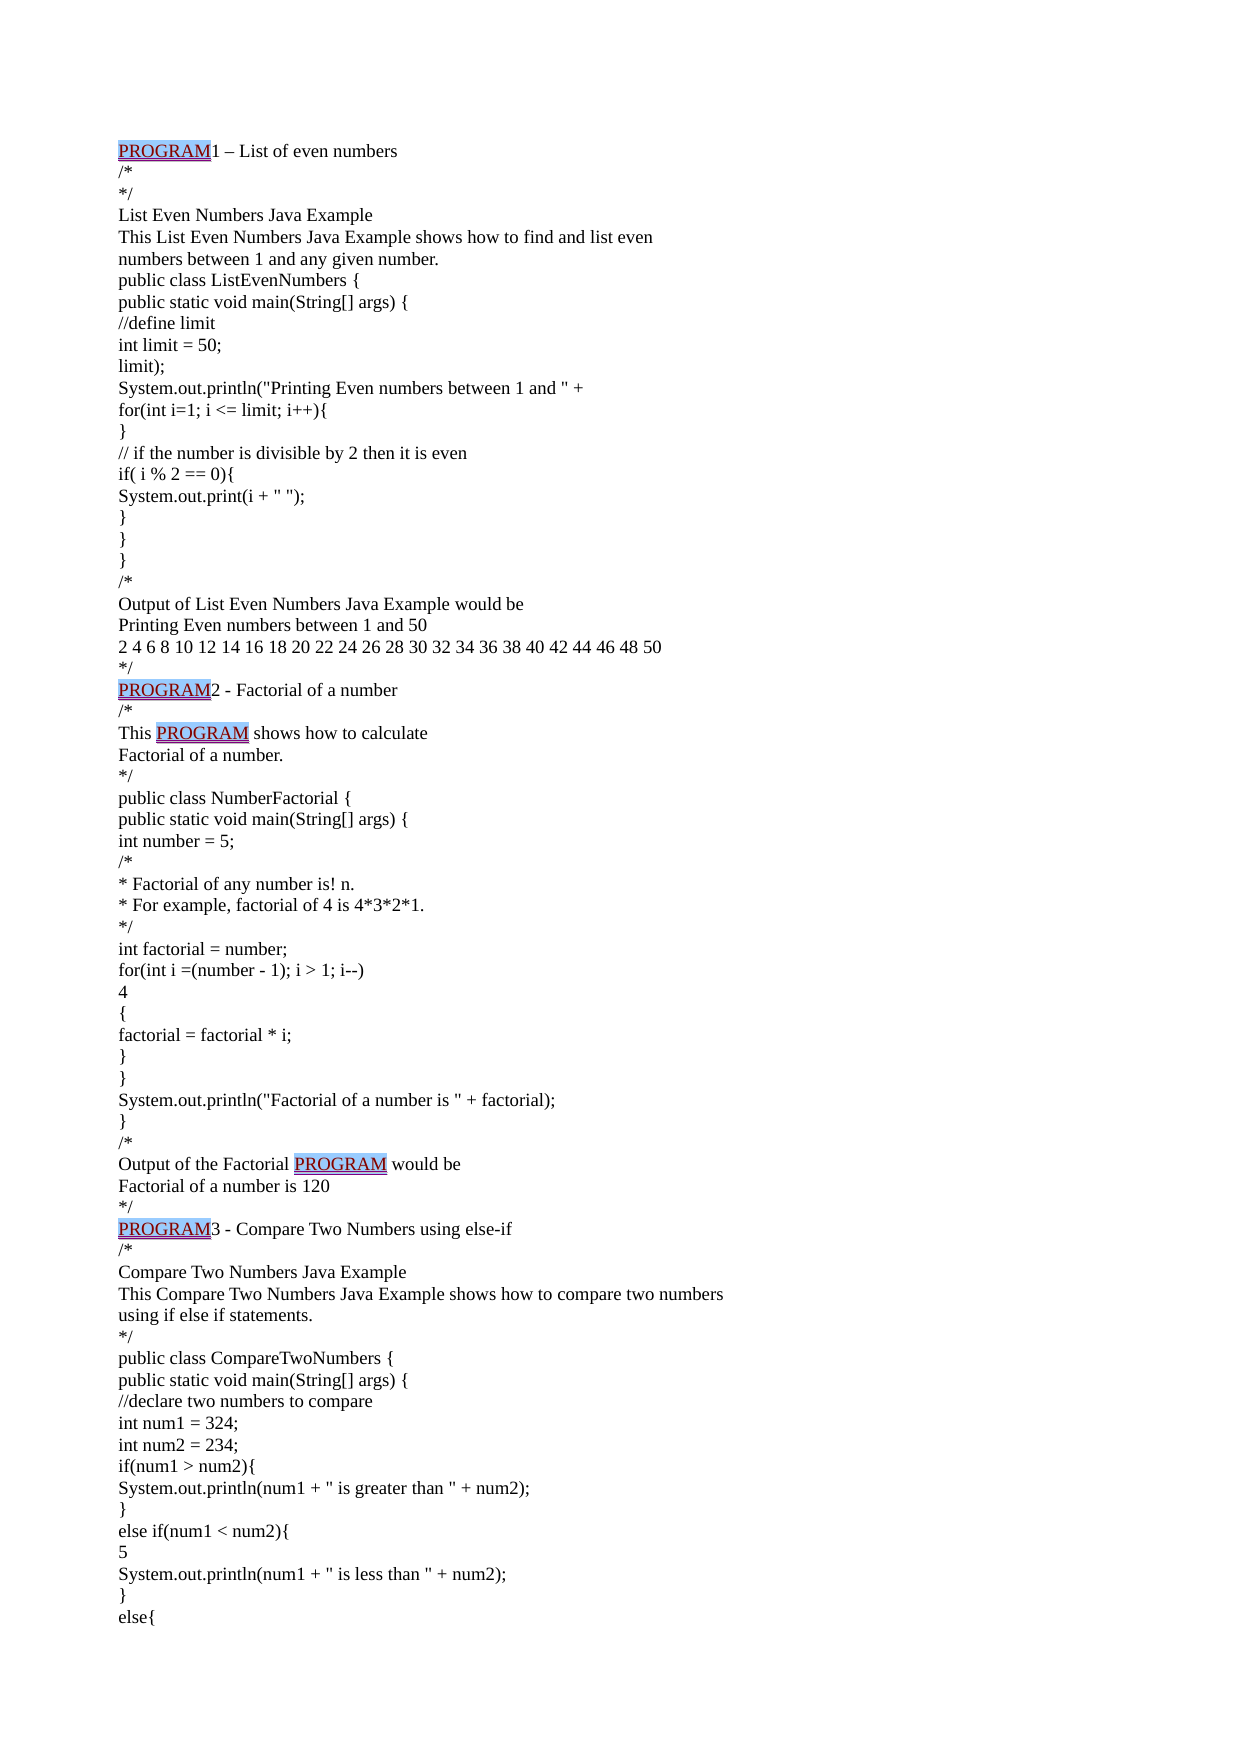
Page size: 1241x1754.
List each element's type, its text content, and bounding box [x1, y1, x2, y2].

text program3 - Compare Two Numbers using else-if [118, 1218, 1119, 1239]
text int limit = 50; [118, 334, 1122, 355]
text */ [118, 183, 1122, 204]
text System.out.println("Printing Even numbers between 1 and " + [118, 377, 1122, 398]
text System.out.print(i + " "); [118, 485, 1122, 506]
text */ [118, 657, 1122, 679]
text 4 [118, 981, 1122, 1002]
text } [118, 1498, 1122, 1520]
text This program shows how to calculate [118, 722, 1119, 743]
text /* [118, 1132, 1122, 1153]
text System.out.println(num1 + " is less than " + num2); [118, 1563, 1122, 1584]
text Printing Even numbers between 1 and 50 [118, 614, 1122, 636]
text { [118, 1002, 1122, 1024]
text /* [118, 571, 1122, 592]
text int num1 = 324; [118, 1412, 1122, 1433]
text /* [118, 851, 1122, 873]
text } [118, 1110, 1122, 1132]
text else{ [118, 1606, 1122, 1627]
text if( i % 2 == 0){ [118, 463, 1122, 485]
text This Compare Two Numbers Java Example shows how to compare two numbers [118, 1282, 1122, 1304]
text // if the number is divisible by 2 then it is even [118, 442, 1122, 463]
text */ [118, 1326, 1122, 1347]
text /* [118, 700, 1122, 722]
text numbers between 1 and any given number. [118, 247, 1122, 269]
text int number = 5; [118, 830, 1122, 851]
text using if else if statements. [118, 1304, 1122, 1326]
text } [118, 1584, 1122, 1606]
text public static void main(String[] args) { [118, 1369, 1122, 1390]
text limit); [118, 355, 1122, 377]
text else if(num1 < num2){ [118, 1520, 1122, 1541]
text */ [118, 1196, 1122, 1218]
text public class CompareTwoNumbers { [118, 1347, 1122, 1369]
text public static void main(String[] args) { [118, 808, 1122, 830]
text 5 [118, 1541, 1122, 1563]
text This List Even Numbers Java Example shows how to find and list even [118, 226, 1122, 247]
text } [118, 528, 1122, 549]
text int factorial = number; [118, 937, 1122, 959]
text } [118, 1045, 1122, 1067]
text public class NumberFactorial { [118, 787, 1122, 808]
text if(num1 > num2){ [118, 1455, 1122, 1477]
text Compare Two Numbers Java Example [118, 1261, 1122, 1282]
text /* [118, 161, 1122, 183]
text System.out.println("Factorial of a number is " + factorial); [118, 1088, 1122, 1110]
text for(int i=1; i <= limit; i++){ [118, 398, 1122, 420]
text * Factorial of any number is! n. [118, 873, 1122, 894]
text //define limit [118, 312, 1122, 334]
text Factorial of a number. [118, 743, 1122, 765]
text } [118, 506, 1122, 528]
text //declare two numbers to compare [118, 1390, 1122, 1412]
text factorial = factorial * i; [118, 1024, 1122, 1045]
text } [118, 1067, 1122, 1088]
text public static void main(String[] args) { [118, 291, 1122, 312]
text Factorial of a number is 120 [118, 1175, 1122, 1196]
text for(int i =(number - 1); i > 1; i--) [118, 959, 1122, 981]
text System.out.println(num1 + " is greater than " + num2); [118, 1477, 1122, 1498]
text */ [118, 916, 1122, 937]
text int num2 = 234; [118, 1433, 1122, 1455]
text public class ListEvenNumbers { [118, 269, 1122, 291]
text Output of List Even Numbers Java Example would be [118, 592, 1122, 614]
text List Even Numbers Java Example [118, 204, 1122, 226]
text 2 4 6 8 10 12 14 16 18 20 22 24 26 28 30 32 34 36 38 40 42 44 46 48 50 [118, 636, 1122, 657]
text } [118, 549, 1122, 571]
text * For example, factorial of 4 is 4*3*2*1. [118, 894, 1122, 916]
text } [118, 420, 1122, 442]
text program1 – List of even numbers [118, 140, 1119, 161]
text Output of the Factorial program would be [118, 1153, 1119, 1175]
text */ [118, 765, 1122, 787]
text program2 - Factorial of a number [118, 679, 1119, 700]
text /* [118, 1239, 1122, 1261]
